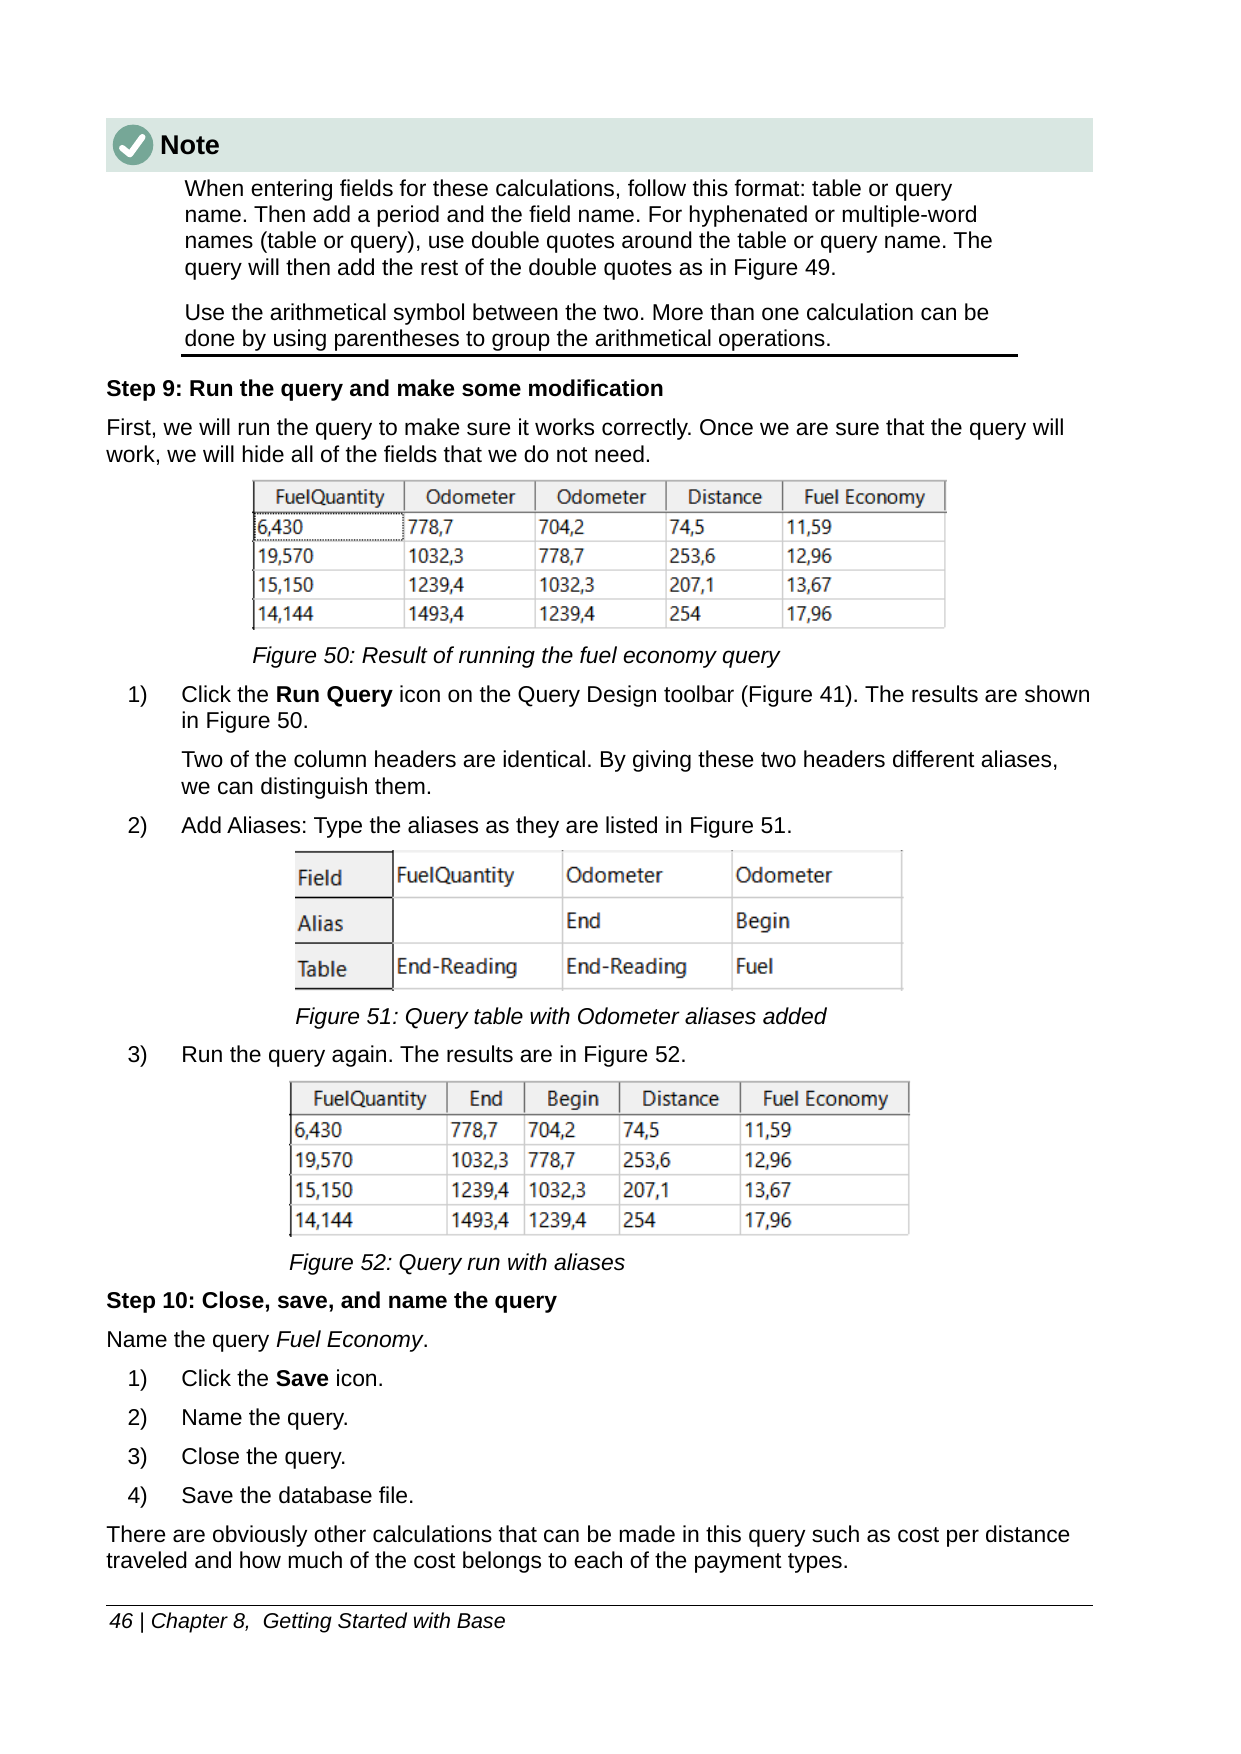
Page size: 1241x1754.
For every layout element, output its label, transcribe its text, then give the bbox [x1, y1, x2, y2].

text Use the arithmetical symbol between the two. More than one calculation can be done by using parentheses to group the arithmetical operations. [181, 296, 1018, 354]
text Figure 52: Query run with aliases [289, 1249, 910, 1275]
text There are obviously other calculations that can be made in this query such as cost per distance traveled and how much of the cost belongs to each of the payment types. [106, 1521, 1093, 1573]
picture [252, 479, 947, 630]
text Step 9: Run the query and make some modification [106, 375, 1093, 402]
list Save the database file. [148, 1482, 1093, 1508]
subtitle Note [106, 118, 1093, 172]
list Add Aliases: Type the aliases as they are listed in Figure 51. [148, 812, 1093, 838]
text Step 10: Close, save, and name the query [106, 1287, 1093, 1314]
text Figure 50: Result of running the fuel economy query [252, 642, 947, 669]
list Name the query. [148, 1404, 1093, 1430]
list Name the query Fuel Economy. [106, 1326, 1093, 1353]
picture [295, 850, 904, 991]
text Figure 51: Query table with Odometer aliases added [295, 1003, 904, 1029]
picture [289, 1080, 911, 1237]
list Run the query again. The results are in Figure 52. [148, 1041, 1093, 1068]
list Close the query. [148, 1443, 1093, 1469]
list Click the Run Query icon on the Query Design toolbar (Figure 41). The results are shown in Figure 50. [148, 681, 1093, 734]
text First, we will run the query to make sure it works correctly. Once we are sure that the query will work, we will hide all of the fields that we do not need. [106, 414, 1093, 467]
text Two of the column headers are identical. By giving these two headers different aliases, we can distinguish them. [181, 746, 1093, 799]
list Click the Save icon. [148, 1365, 1093, 1392]
text When entering fields for these calculations, follow this format: table or query name. Then add a period and the field name. For hyphenated or multiple-word names (table or query), use double quotes around the table or query name. The query will then add the rest of the double quotes as in Figure 49. [181, 172, 1018, 280]
